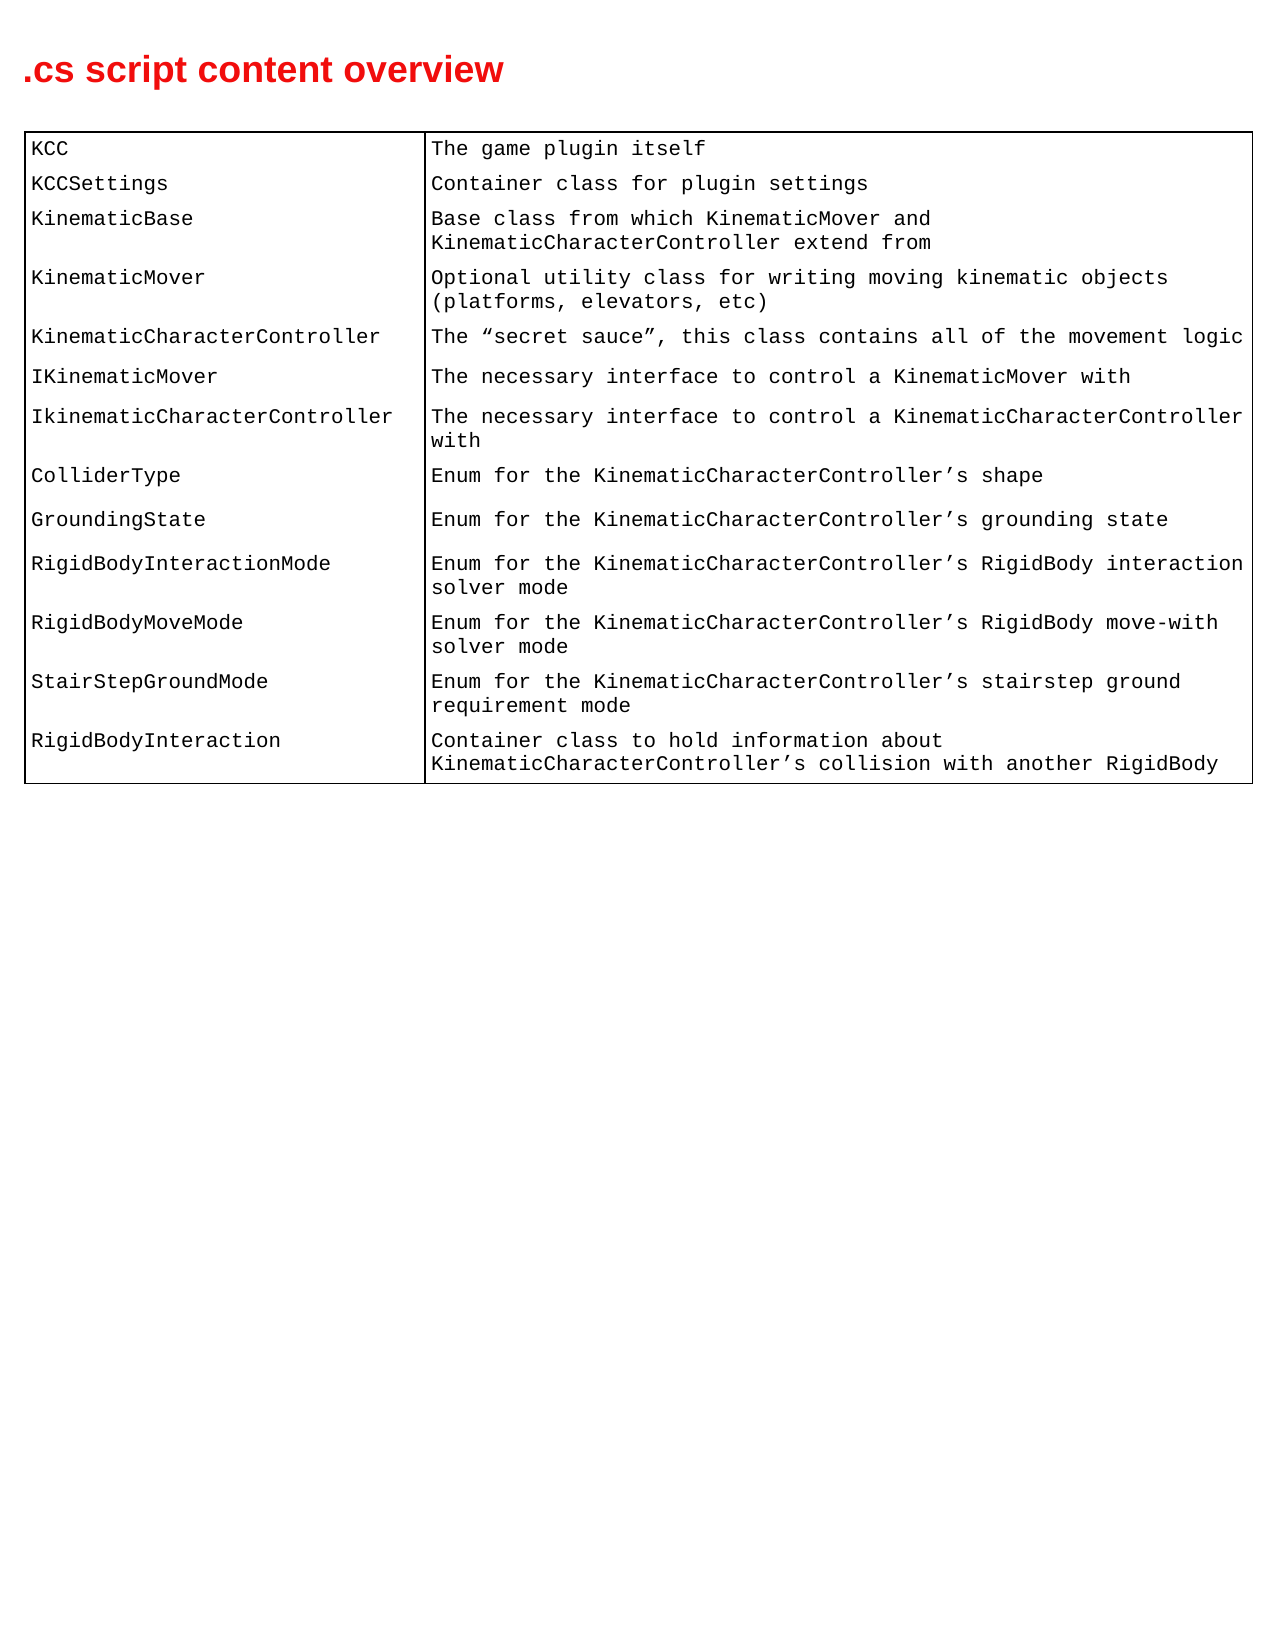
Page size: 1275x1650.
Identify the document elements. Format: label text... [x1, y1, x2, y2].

table_cell StairStepGroundMode [26, 665, 424, 724]
table_cell Enum for the KinematicCharacterController’s shape [426, 459, 1252, 503]
table_cell Optional utility class for writing moving kinematic objects (platforms, elevators, etc) [426, 261, 1252, 320]
table_cell RigidBodyMoveMode [26, 606, 424, 665]
table_cell Enum for the KinematicCharacterController’s RigidBody interaction solver mode [426, 548, 1252, 606]
table_cell Container class to hold information about KinematicCharacterController’s collision with another RigidBody [426, 724, 1252, 783]
table_header KCC [26, 133, 424, 168]
table_cell Base class from which KinematicMover and KinematicCharacterController extend from [426, 203, 1252, 261]
table_cell RigidBodyInteraction [26, 724, 424, 783]
table_cell KCCSettings [26, 168, 424, 203]
table_cell The necessary interface to control a KinematicMover with [426, 360, 1252, 400]
table_cell Container class for plugin settings [426, 168, 1252, 203]
subtitle .cs script content overview [22, 47, 1252, 91]
table_cell GroundingState [26, 504, 424, 548]
table_cell Enum for the KinematicCharacterController’s RigidBody move-with solver mode [426, 606, 1252, 665]
table_cell The necessary interface to control a KinematicCharacterController with [426, 400, 1252, 459]
table_cell Enum for the KinematicCharacterController’s grounding state [426, 504, 1252, 548]
table_header The game plugin itself [426, 133, 1252, 168]
table_cell KinematicBase [26, 203, 424, 261]
table_cell IKinematicMover [26, 360, 424, 400]
table_cell Enum for the KinematicCharacterController’s stairstep ground requirement mode [426, 665, 1252, 724]
table_cell The “secret sauce”, this class contains all of the movement logic [426, 320, 1252, 360]
table_cell ColliderType [26, 459, 424, 503]
table_cell IkinematicCharacterController [26, 400, 424, 459]
table_cell RigidBodyInteractionMode [26, 548, 424, 606]
table_cell KinematicMover [26, 261, 424, 320]
table_cell KinematicCharacterController [26, 320, 424, 360]
